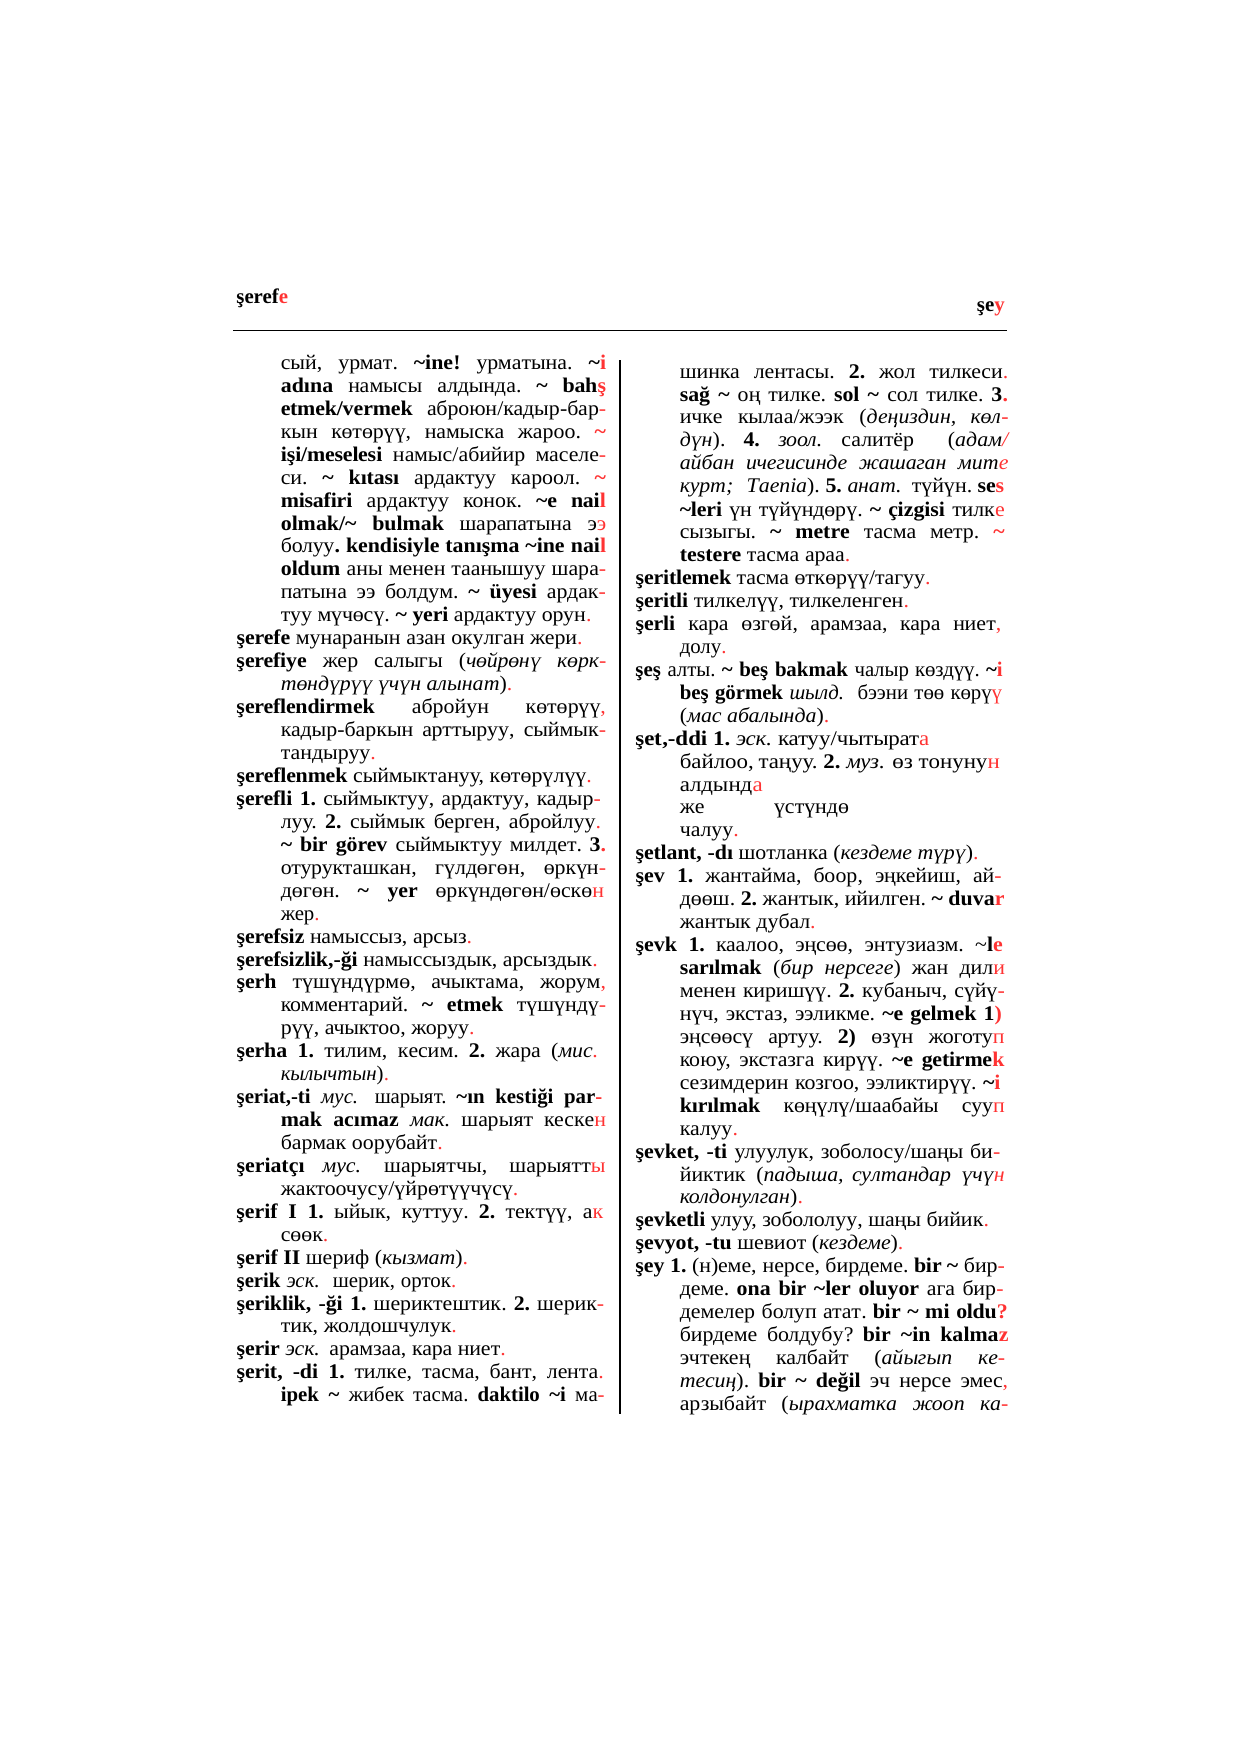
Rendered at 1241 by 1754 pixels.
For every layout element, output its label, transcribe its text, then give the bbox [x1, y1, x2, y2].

text şerif I 1. ыйык, куттуу. 2. тектүү, ак сөөк. [236, 1200, 609, 1246]
text şet,-ddi 1. эск. катуу/чытырата байлоо, таңуу. 2. муз. өз тонунун алдында [635, 727, 1005, 796]
text же үстүндө чалуу. [679, 796, 849, 841]
text şerefli 1. сыймыктуу, ардактуу, кадыр- луу. 2. сыймык берген, абройлуу. [236, 787, 609, 833]
text долу. [679, 635, 729, 658]
text mak acımaz мак. шарыят кескен бармак оорубайт. [281, 1108, 606, 1154]
text şeriatçı мус. шарыятчы, шарыятты [236, 1154, 609, 1177]
text şerir эск. арамзаа, кара ниет. [236, 1337, 609, 1360]
text şeritlemek тасма өткөрүү/тагуу. [635, 566, 1004, 589]
text демелер болуп атат. bir ~ mi oldu? бирдеме болдубу? bir ~in kalmaz эчтекең калбайт (айыгып ке- [679, 1300, 1008, 1369]
text şey 1. (н)еме, нерсе, бирдеме. bir ~ бир- деме. ona bir ~ler oluyor ага бир- [635, 1254, 1005, 1300]
text şevketli улуу, зобололуу, шаңы бийик. [635, 1208, 1055, 1231]
text жер. [281, 902, 322, 925]
text şev 1. жантайма, боор, эңкейиш, ай- [635, 864, 1055, 887]
text эңсөөсү артуу. 2) өзүн жоготуп коюу, экстазга кирүү. ~e getirmek сезимдерин козгоо, ээликтирүү. ~i [679, 1025, 1004, 1094]
text şerefsizlik,-ği намыссыздык, арсыздык. [236, 948, 609, 971]
text şerif II шериф (кызмат). [236, 1246, 609, 1269]
text şeriklik, -ği 1. шериктештик. 2. шерик- [236, 1292, 609, 1314]
text kırılmak көңүлү/шаабайы сууп калуу. [679, 1094, 1004, 1140]
text şevyot, -tu шевиот (кездеме). [635, 1231, 1065, 1254]
text şeş алты. ~ beş bakmak чалыр көздүү. ~i beş görmek шылд. бээни төө көрүү [635, 658, 1028, 704]
text şerefsiz намыссыз, арсыз. [236, 925, 609, 948]
text şerli кара өзгөй, арамзаа, кара ниет, [635, 612, 1055, 635]
text şerefe [236, 284, 289, 308]
text йиктик (падыша, султандар үчүн колдонулган). [679, 1163, 1004, 1208]
text şevk 1. каалоо, эңсөө, энтузиазм. ~le [635, 933, 1055, 956]
text şevket, -ti улуулук, зоболосу/шаңы би- [635, 1140, 1055, 1163]
text сый, урмат. ~ine! урматына. ~i adına намысы алдында. ~ bahş etmek/vermek аброюн/кадыр-бар- кын көтөрүү, намыска жароо. ~ işi/meselesi намыс/абийир маселе- си. ~ kıtası ардактуу кароол. ~ misafiri ардактуу конок. ~e nail olmak/~ bulmak шарапатына ээ болуу. kendisiyle tanışma ~ine nail oldum аны менен таанышуу шара- патына ээ болдум. ~ üyesi ардак- туу мүчөсү. ~ yeri ардактуу орун. [281, 350, 606, 626]
text дөөш. 2. жантык, ийилген. ~ duvar [679, 887, 1005, 910]
text тик, жолдошчулук. [281, 1314, 460, 1337]
text шинка лентасы. 2. жол тилкеси. sağ ~ оң тилке. sol ~ сол тилке. 3. ичке кылаа/жээк (деңиздин, көл- дүн). 4. зоол. салитёр (адам/ айбан ичегисинде жашаган мите курт; Taenia). 5. анат. түйүн. ses [679, 359, 1008, 497]
text (мас абалында). [679, 704, 830, 727]
text ipek ~ жибек тасма. daktilo ~i ма- [281, 1383, 606, 1406]
text sarılmak (бир нерсеге) жан дили менен киришүү. 2. кубаныч, сүйү- нүч, экстаз, ээликме. ~e gelmek 1) [679, 956, 1005, 1025]
text жактоочусу/үйрөтүүчүсү. [281, 1177, 526, 1200]
text şerik эск. шерик, орток. [236, 1269, 609, 1292]
text şeriat,-ti мус. шарыят. ~ın kestiği par- [236, 1085, 609, 1108]
text şetlant, -dı шотланка (кездеме түрү). [635, 841, 1004, 864]
text şey [916, 292, 1065, 316]
text şerh түшүндүрмө, ачыктама, жорум, комментарий. ~ etmek түшүндү- рүү, ачыктоо, жоруу. [236, 971, 606, 1039]
text şerefiye жер салыгы (чөйрөнү көрк- төндүрүү үчүн алынат). [236, 649, 609, 695]
text şeritli тилкелүү, тилкеленген. [635, 589, 1055, 612]
text şereflendirmek абройун көтөрүү, кадыр-баркын арттыруу, сыймык- тандыруу. [236, 695, 606, 764]
text жантык дубал. [679, 910, 817, 933]
text ~leri үн түйүндөрү. ~ çizgisi тилке сызыгы. ~ metre тасма метр. ~ testere тасма араа. [679, 498, 1005, 566]
text ~ bir görev сыймыктуу милдет. 3. отурукташкан, гүлдөгөн, өркүн- дөгөн. ~ yer өркүндөгөн/өскөн [281, 833, 606, 902]
text şereflenmek сыймыктануу, көтөрүлүү. [236, 764, 609, 787]
text şerit, -di 1. тилке, тасма, бант, лента. [236, 1360, 609, 1383]
text кылычтын). [281, 1062, 394, 1085]
text şerha 1. тилим, кесим. 2. жара (мис. [236, 1039, 609, 1062]
text şerefe мунаранын азан окулган жери. [236, 626, 609, 649]
text тесиң). bir ~ değil эч нерсе эмес, арзыбайт (ырахматка жооп ка- [679, 1369, 1008, 1415]
